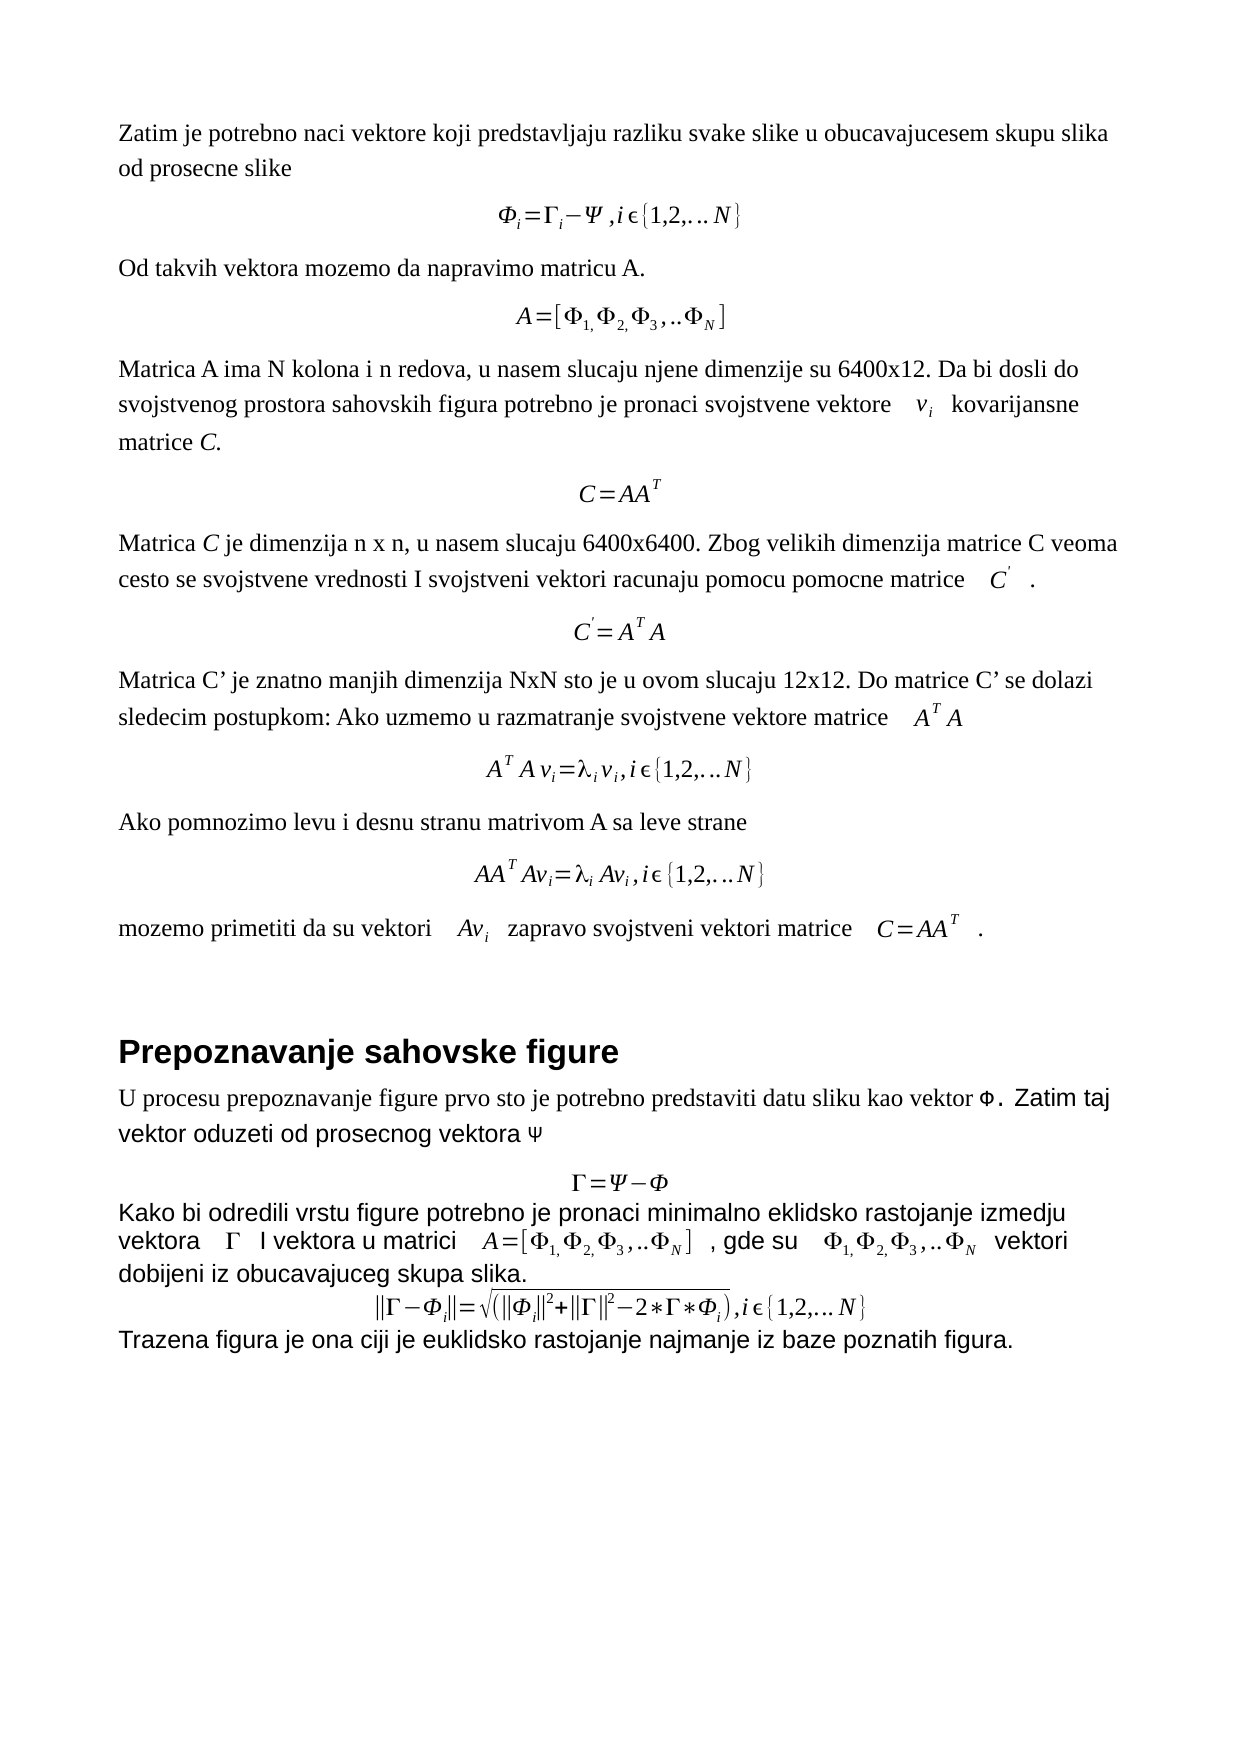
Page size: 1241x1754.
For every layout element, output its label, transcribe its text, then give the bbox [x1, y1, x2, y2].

text Od takvih vektora mozemo da napravimo matricu A. [118, 253, 1122, 282]
text Matrica C’ je znatno manjih dimenzija NxN sto je u ovom slucaju 12x12. Do matrice C’ se dolazi sledecim postupkom: Ako uzmemo u razmatranje svojstvene vektore matrice [118, 665, 1122, 731]
text Trazena figura je ona ciji je euklidsko rastojanje najmanje iz baze poznatih figura. [118, 1325, 1122, 1354]
text Ako pomnozimo levu i desnu stranu matrivom A sa leve strane [118, 807, 1122, 835]
text U procesu prepoznavanje figure prvo sto je potrebno predstaviti datu sliku kao vektor Φ. Zatim taj vektor oduzeti od prosecnog vektora Ψ [118, 1083, 1122, 1149]
text Matrica A ima N kolona i n redova, u nasem slucaju njene dimenzije su 6400x12. Da bi dosli do svojstvenog prostora sahovskih figura potrebno je pronaci svojstvene vektore kovarijansne matrice C. [118, 354, 1122, 456]
text Zatim je potrebno naci vektore koji predstavljaju razliku svake slike u obucavajucesem skupu slika od prosecne slike [118, 118, 1122, 181]
text Kako bi odredili vrstu figure potrebno je pronaci minimalno eklidsko rastojanje izmedju vektora I vektora u matrici , gde su vektori dobijeni iz obucavajuceg skupa slika. [118, 1198, 1122, 1288]
subtitle Prepoznavanje sahovske figure [118, 1032, 1122, 1071]
text Matrica C je dimenzija n x n, u nasem slucaju 6400x6400. Zbog velikih dimenzija matrice C veoma cesto se svojstvene vrednosti I svojstveni vektori racunaju pomocu pomocne matrice . [118, 528, 1122, 593]
text mozemo primetiti da su vektori zapravo svojstveni vektori matrice . [118, 911, 1122, 946]
